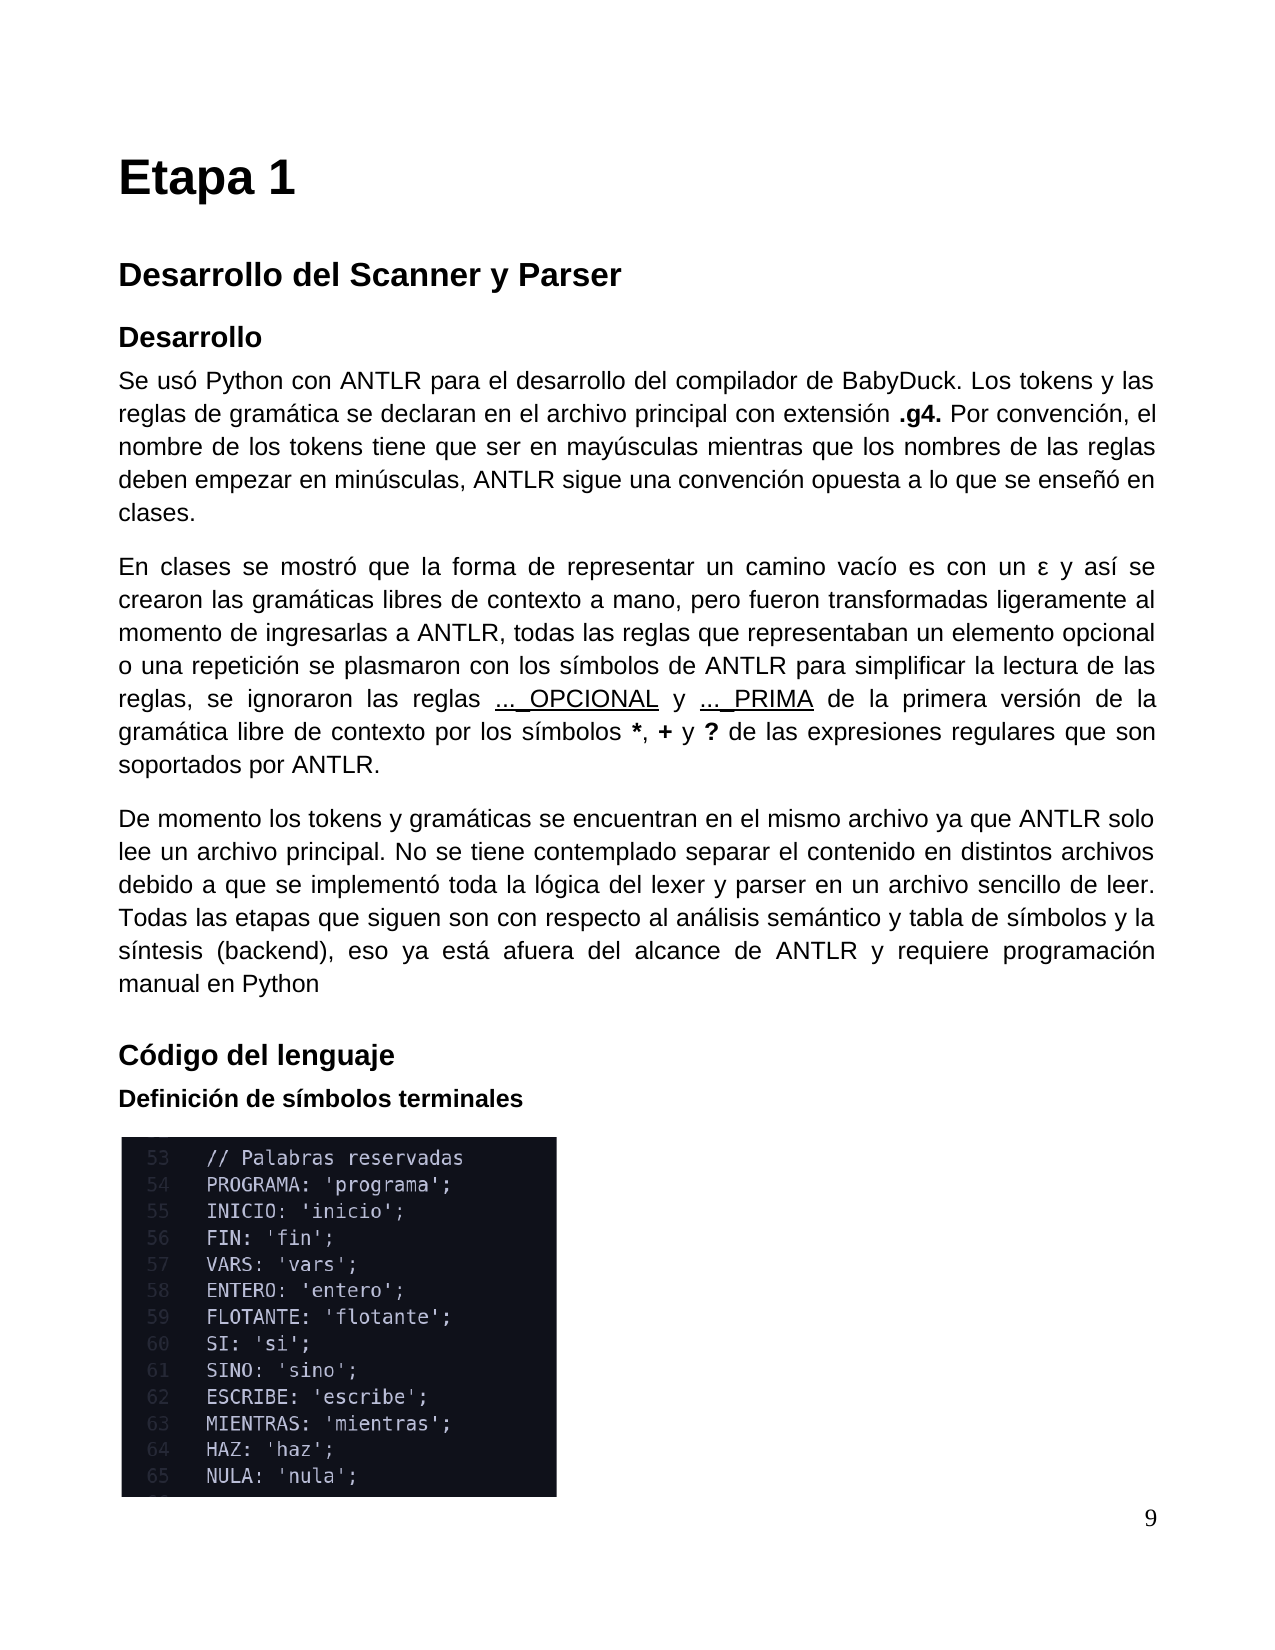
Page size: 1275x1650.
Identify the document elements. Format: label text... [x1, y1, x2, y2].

subtitle Etapa 1 [118, 147, 1157, 205]
text Definición de símbolos terminales [118, 1084, 1157, 1113]
text Se usó Python con ANTLR para el desarrollo del compilador de BabyDuck. Los tokens y las reglas de gramática se declaran en el archivo principal con extensión .g4. Por convención, el nombre de los tokens tiene que ser en mayúsculas mientras que los nombres de las reglas deben empezar en minúsculas, ANTLR sigue una convención opuesta a lo que se enseñó en clases. [118, 366, 1157, 527]
text De momento los tokens y gramáticas se encuentran en el mismo archivo ya que ANTLR solo lee un archivo principal. No se tiene contemplado separar el contenido en distintos archivos debido a que se implementó toda la lógica del lexer y parser en un archivo sencillo de leer. Todas las etapas que siguen son con respecto al análisis semántico y tabla de símbolos y la síntesis (backend), eso ya está afuera del alcance de ANTLR y requiere programación manual en Python [118, 804, 1157, 998]
picture [121, 1137, 557, 1497]
subtitle Desarrollo [118, 320, 1157, 354]
text En clases se mostró que la forma de representar un camino vacío es con un ε y así se crearon las gramáticas libres de contexto a mano, pero fueron transformadas ligeramente al momento de ingresarlas a ANTLR, todas las reglas que representaban un elemento opcional o una repetición se plasmaron con los símbolos de ANTLR para simplificar la lectura de las reglas, se ignoraron las reglas ..._OPCIONAL y ..._PRIMA de la primera versión de la gramática libre de contexto por los símbolos *, + y ? de las expresiones regulares que son soportados por ANTLR. [118, 552, 1157, 779]
subtitle Código del lenguaje [118, 1038, 1157, 1071]
subtitle Desarrollo del Scanner y Parser [118, 255, 1157, 293]
